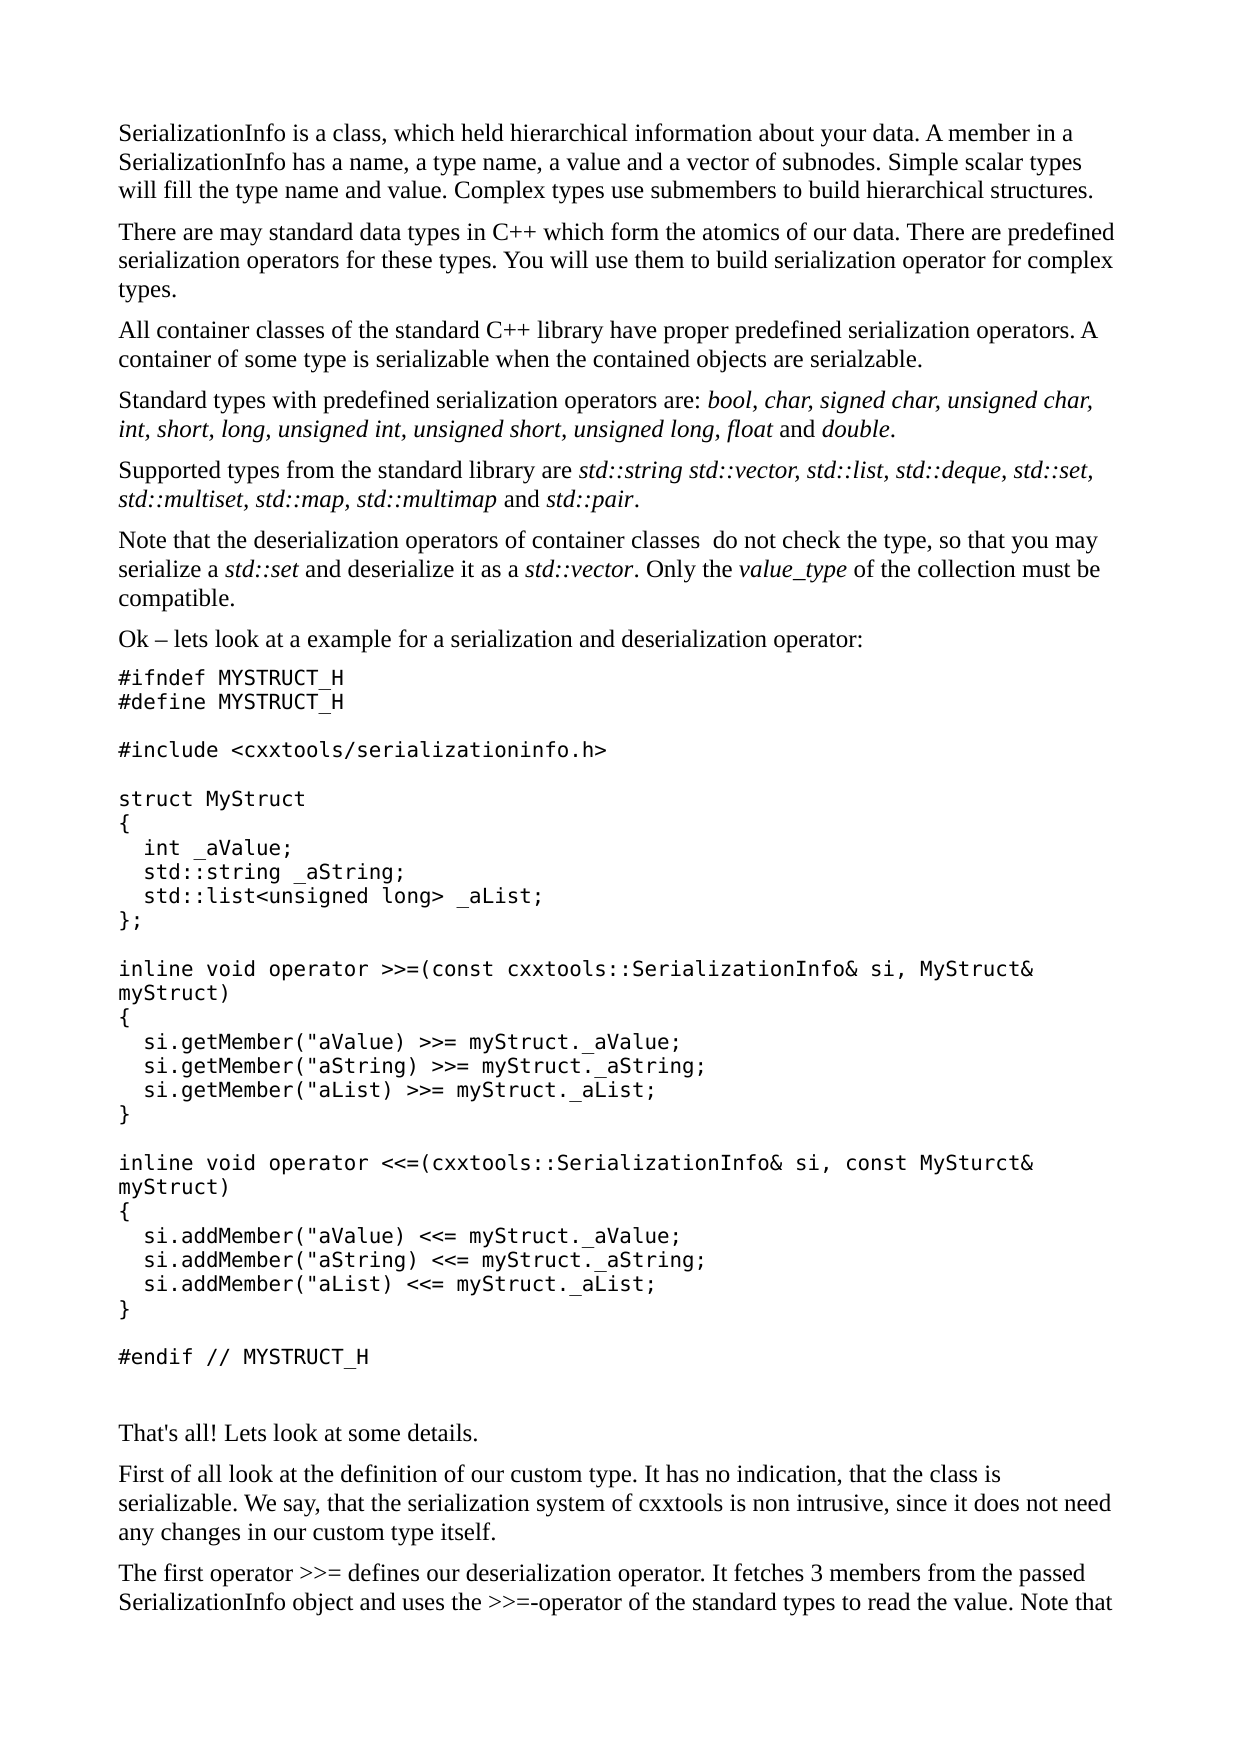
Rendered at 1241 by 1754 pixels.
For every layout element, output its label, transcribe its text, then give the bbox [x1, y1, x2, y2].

text { [118, 811, 1122, 836]
text { [118, 1005, 1122, 1030]
text inline void operator <<=(cxxtools::SerializationInfo& si, const MySturct& myStruct) [118, 1151, 1122, 1199]
text si.getMember("aValue) >>= myStruct._aValue; [118, 1030, 1122, 1054]
text si.addMember("aValue) <<= myStruct._aValue; [118, 1224, 1122, 1248]
text The first operator >>= defines our deserialization operator. It fetches 3 members from the passed SerializationInfo object and uses the >>=-operator of the standard types to read the value. Note that [118, 1558, 1122, 1616]
text All container classes of the standard C++ library have proper predefined serialization operators. A container of some type is serializable when the contained objects are serialzable. [118, 316, 1122, 373]
text SerializationInfo is a class, which held hierarchical information about your data. A member in a SerializationInfo has a name, a type name, a value and a vector of subnodes. Simple scalar types will fill the type name and value. Complex types use submembers to build hierarchical structures. [118, 118, 1122, 204]
text std::list<unsigned long> _aList; [118, 884, 1122, 908]
text #define MYSTRUCT_H [118, 690, 1122, 714]
text struct MyStruct [118, 787, 1122, 811]
text } [118, 1102, 1122, 1127]
text si.addMember("aList) <<= myStruct._aList; [118, 1272, 1122, 1297]
text Standard types with predefined serialization operators are: bool, char, signed char, unsigned char, int, short, long, unsigned int, unsigned short, unsigned long, float and double. [118, 386, 1122, 443]
text First of all look at the definition of our custom type. It has no indication, that the class is serializable. We say, that the serialization system of cxxtools is non intrusive, since it does not need any changes in our custom type itself. [118, 1459, 1122, 1546]
text { [118, 1199, 1122, 1224]
text si.addMember("aString) <<= myStruct._aString; [118, 1248, 1122, 1272]
text Supported types from the standard library are std::string std::vector, std::list, std::deque, std::set, std::multiset, std::map, std::multimap and std::pair. [118, 456, 1122, 513]
text Ok – lets look at a example for a serialization and deserialization operator: [118, 624, 1122, 653]
text std::string _aString; [118, 860, 1122, 884]
text #ifndef MYSTRUCT_H [118, 666, 1122, 690]
text inline void operator >>=(const cxxtools::SerializationInfo& si, MyStruct& myStruct) [118, 957, 1122, 1005]
text si.getMember("aList) >>= myStruct._aList; [118, 1078, 1122, 1102]
text #include <cxxtools/serializationinfo.h> [118, 738, 1122, 763]
text }; [118, 908, 1122, 933]
text That's all! Lets look at some details. [118, 1418, 1122, 1447]
text Note that the deserialization operators of container classes do not check the type, so that you may serialize a std::set and deserialize it as a std::vector. Only the value_type of the collection must be compatible. [118, 526, 1122, 612]
text } [118, 1297, 1122, 1321]
text int _aValue; [118, 836, 1122, 860]
text si.getMember("aString) >>= myStruct._aString; [118, 1054, 1122, 1078]
text There are may standard data types in C++ which form the atomics of our data. There are predefined serialization operators for these types. You will use them to build serialization operator for complex types. [118, 217, 1122, 303]
text #endif // MYSTRUCT_H [118, 1345, 1122, 1369]
